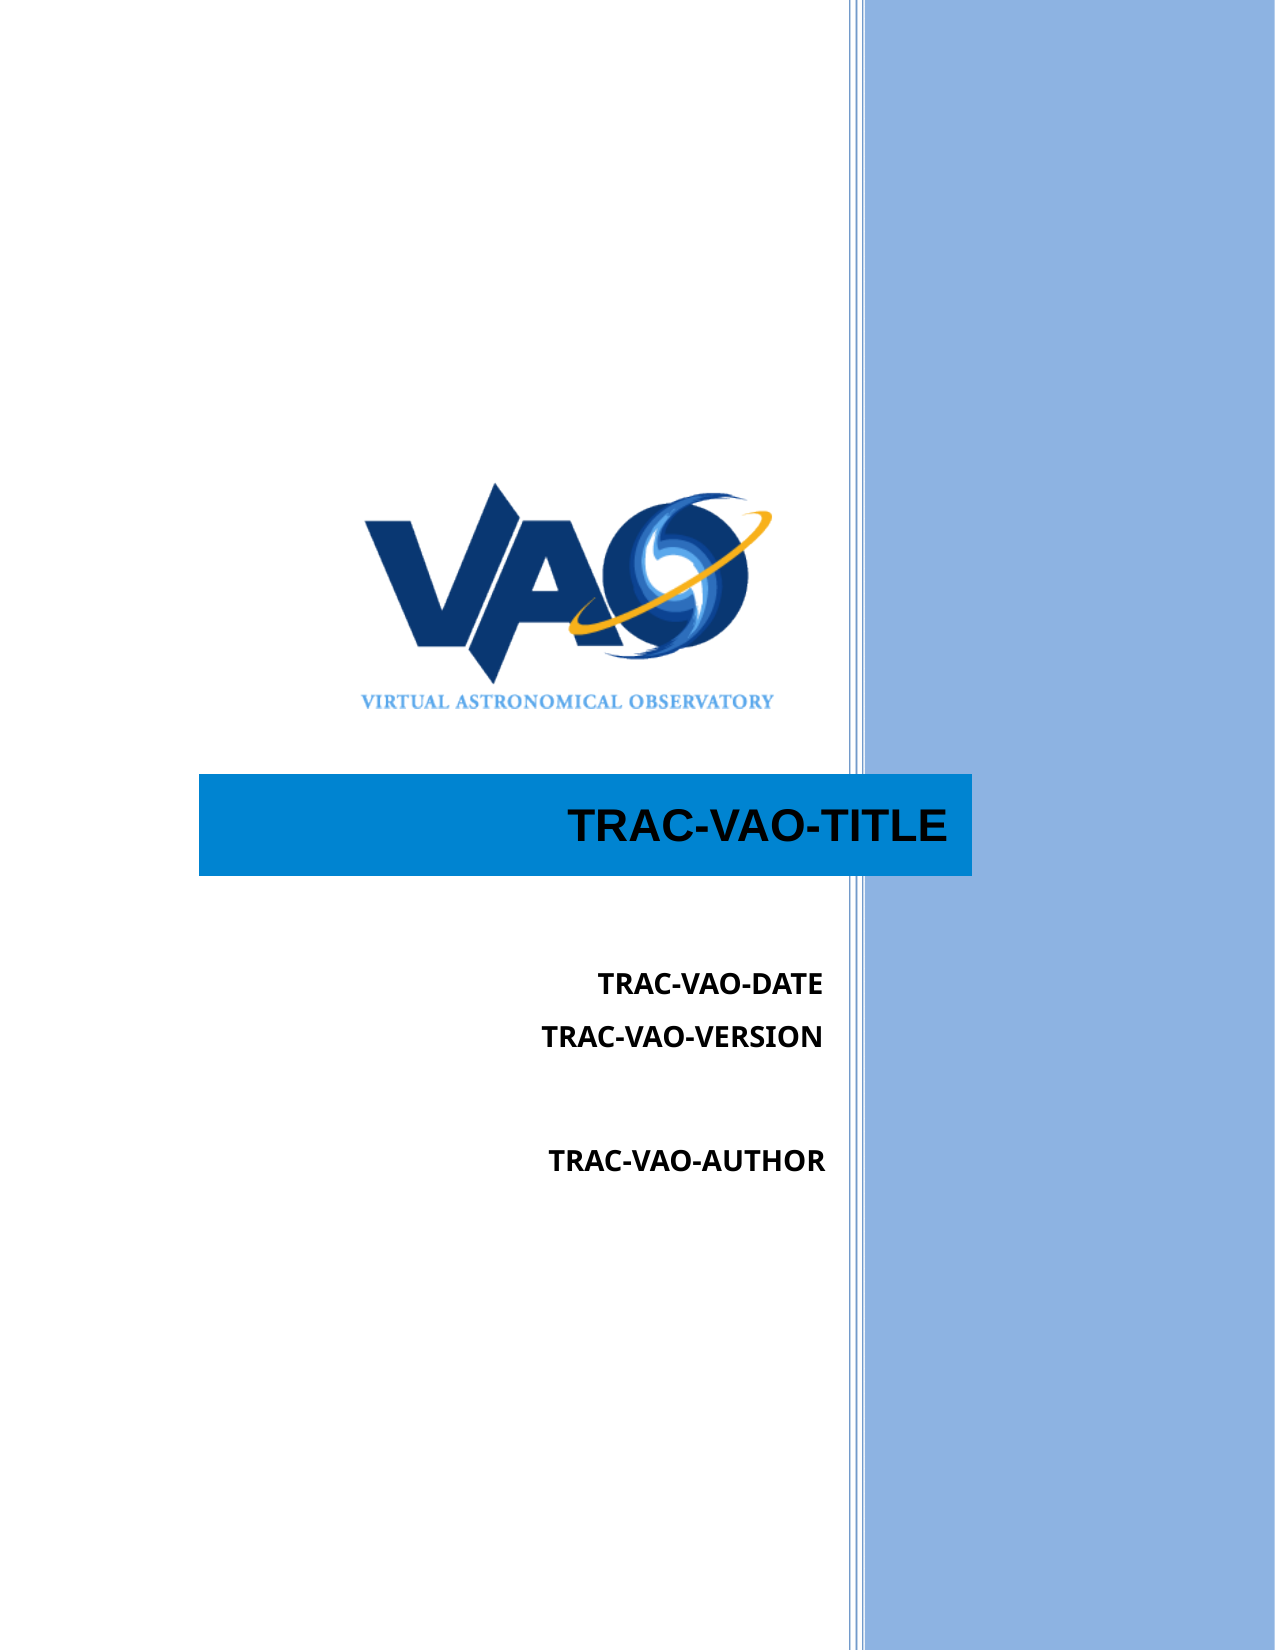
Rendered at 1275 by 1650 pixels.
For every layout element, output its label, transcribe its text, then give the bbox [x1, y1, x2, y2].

subtitle TRAC-VAO-AUTHOR [195, 1140, 826, 1180]
title TRAC-VAO-TITLE [199, 799, 948, 851]
subtitle TRAC-VAO-DATE [195, 963, 823, 1003]
subtitle TRAC-VAO-VERSION [195, 1016, 823, 1056]
picture [360, 482, 775, 709]
